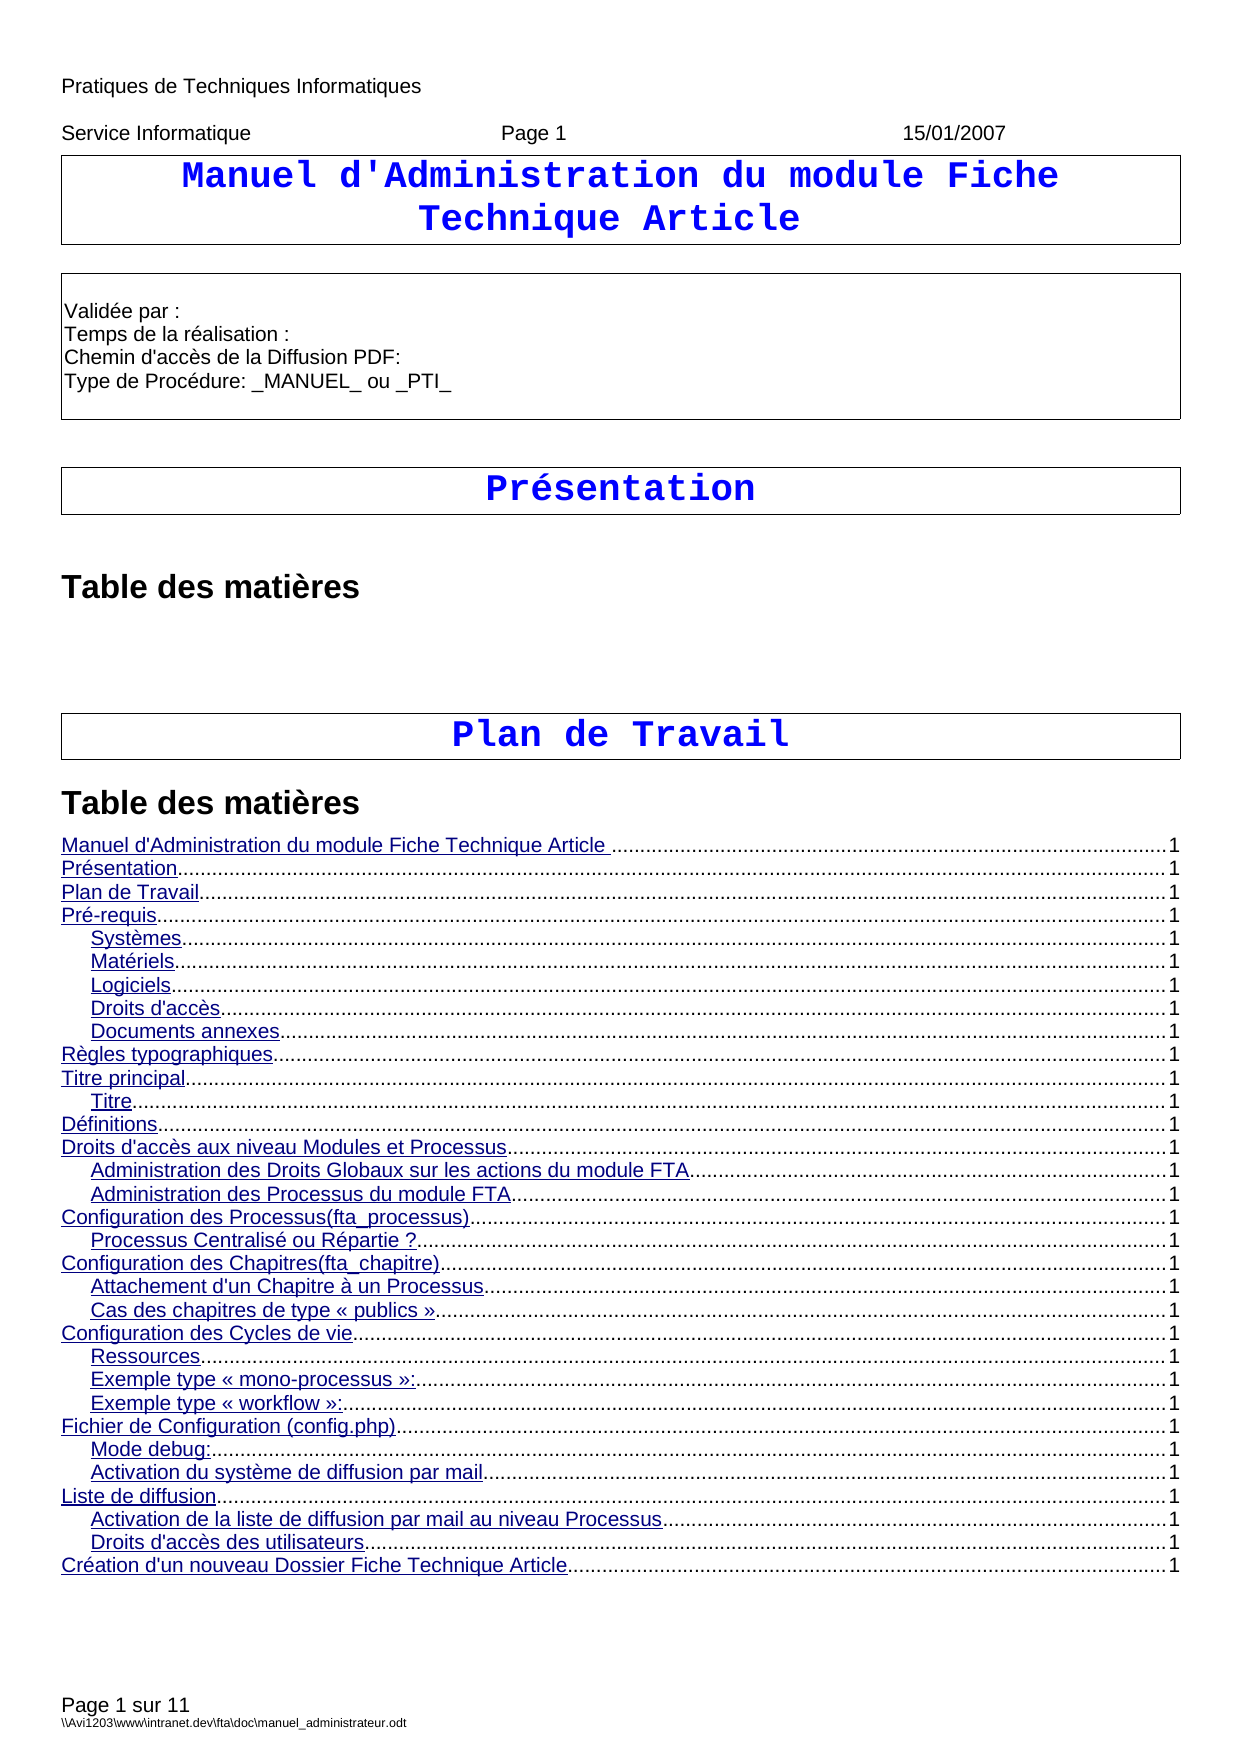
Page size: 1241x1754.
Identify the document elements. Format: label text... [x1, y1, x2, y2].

text Création d'un nouveau Dossier Fiche Technique Article 1 [61, 1554, 1180, 1577]
text Droits d'accès des utilisateurs 1 [90, 1531, 1180, 1554]
text Type de Procédure: _MANUEL_ ou _PTI_ [62, 366, 1180, 392]
subtitle Plan de Travail [62, 714, 1180, 759]
text Configuration des Chapitres(fta_chapitre) 1 [61, 1252, 1180, 1275]
text Liste de diffusion 1 [61, 1484, 1180, 1507]
text Administration des Processus du module FTA 1 [90, 1182, 1180, 1206]
text Matériels 1 [90, 950, 1180, 973]
text Plan de Travail 1 [61, 880, 1180, 903]
text Activation du système de diffusion par mail 1 [90, 1461, 1180, 1484]
text Mode debug: 1 [90, 1438, 1180, 1461]
subtitle Manuel d'Administration du module Fiche Technique Article [62, 156, 1180, 244]
subtitle Présentation [62, 468, 1180, 514]
text Manuel d'Administration du module Fiche Technique Article 1 [61, 834, 1180, 857]
text Configuration des Cycles de vie 1 [61, 1322, 1180, 1345]
text Titre 1 [90, 1089, 1180, 1113]
text Validée par : [62, 297, 1180, 320]
text Droits d'accès 1 [90, 996, 1180, 1020]
text Règles typographiques 1 [61, 1043, 1180, 1066]
text Définitions 1 [61, 1113, 1180, 1136]
text Fichier de Configuration (config.php) 1 [61, 1414, 1180, 1438]
text Cas des chapitres de type « publics » 1 [90, 1298, 1180, 1322]
text Configuration des Processus(fta_processus) 1 [61, 1206, 1180, 1229]
text Exemple type « mono-processus »: 1 [90, 1368, 1180, 1391]
text Attachement d'un Chapitre à un Processus 1 [90, 1275, 1180, 1298]
text Titre principal 1 [61, 1066, 1180, 1089]
text Exemple type « workflow »: 1 [90, 1391, 1180, 1414]
subtitle Table des matières [61, 784, 1180, 821]
text Pré-requis 1 [61, 903, 1180, 927]
text Administration des Droits Globaux sur les actions du module FTA 1 [90, 1159, 1180, 1182]
text Systèmes 1 [90, 927, 1180, 950]
subtitle Table des matières [61, 568, 1180, 605]
text Documents annexes 1 [90, 1020, 1180, 1043]
text Activation de la liste de diffusion par mail au niveau Processus 1 [90, 1507, 1180, 1531]
text Processus Centralisé ou Répartie ? 1 [90, 1229, 1180, 1252]
text Logiciels 1 [90, 973, 1180, 996]
text Présentation 1 [61, 857, 1180, 880]
text Droits d'accès aux niveau Modules et Processus 1 [61, 1136, 1180, 1159]
text Chemin d'accès de la Diffusion PDF: [62, 343, 1180, 366]
text Ressources 1 [90, 1345, 1180, 1368]
text Temps de la réalisation : [62, 320, 1180, 343]
